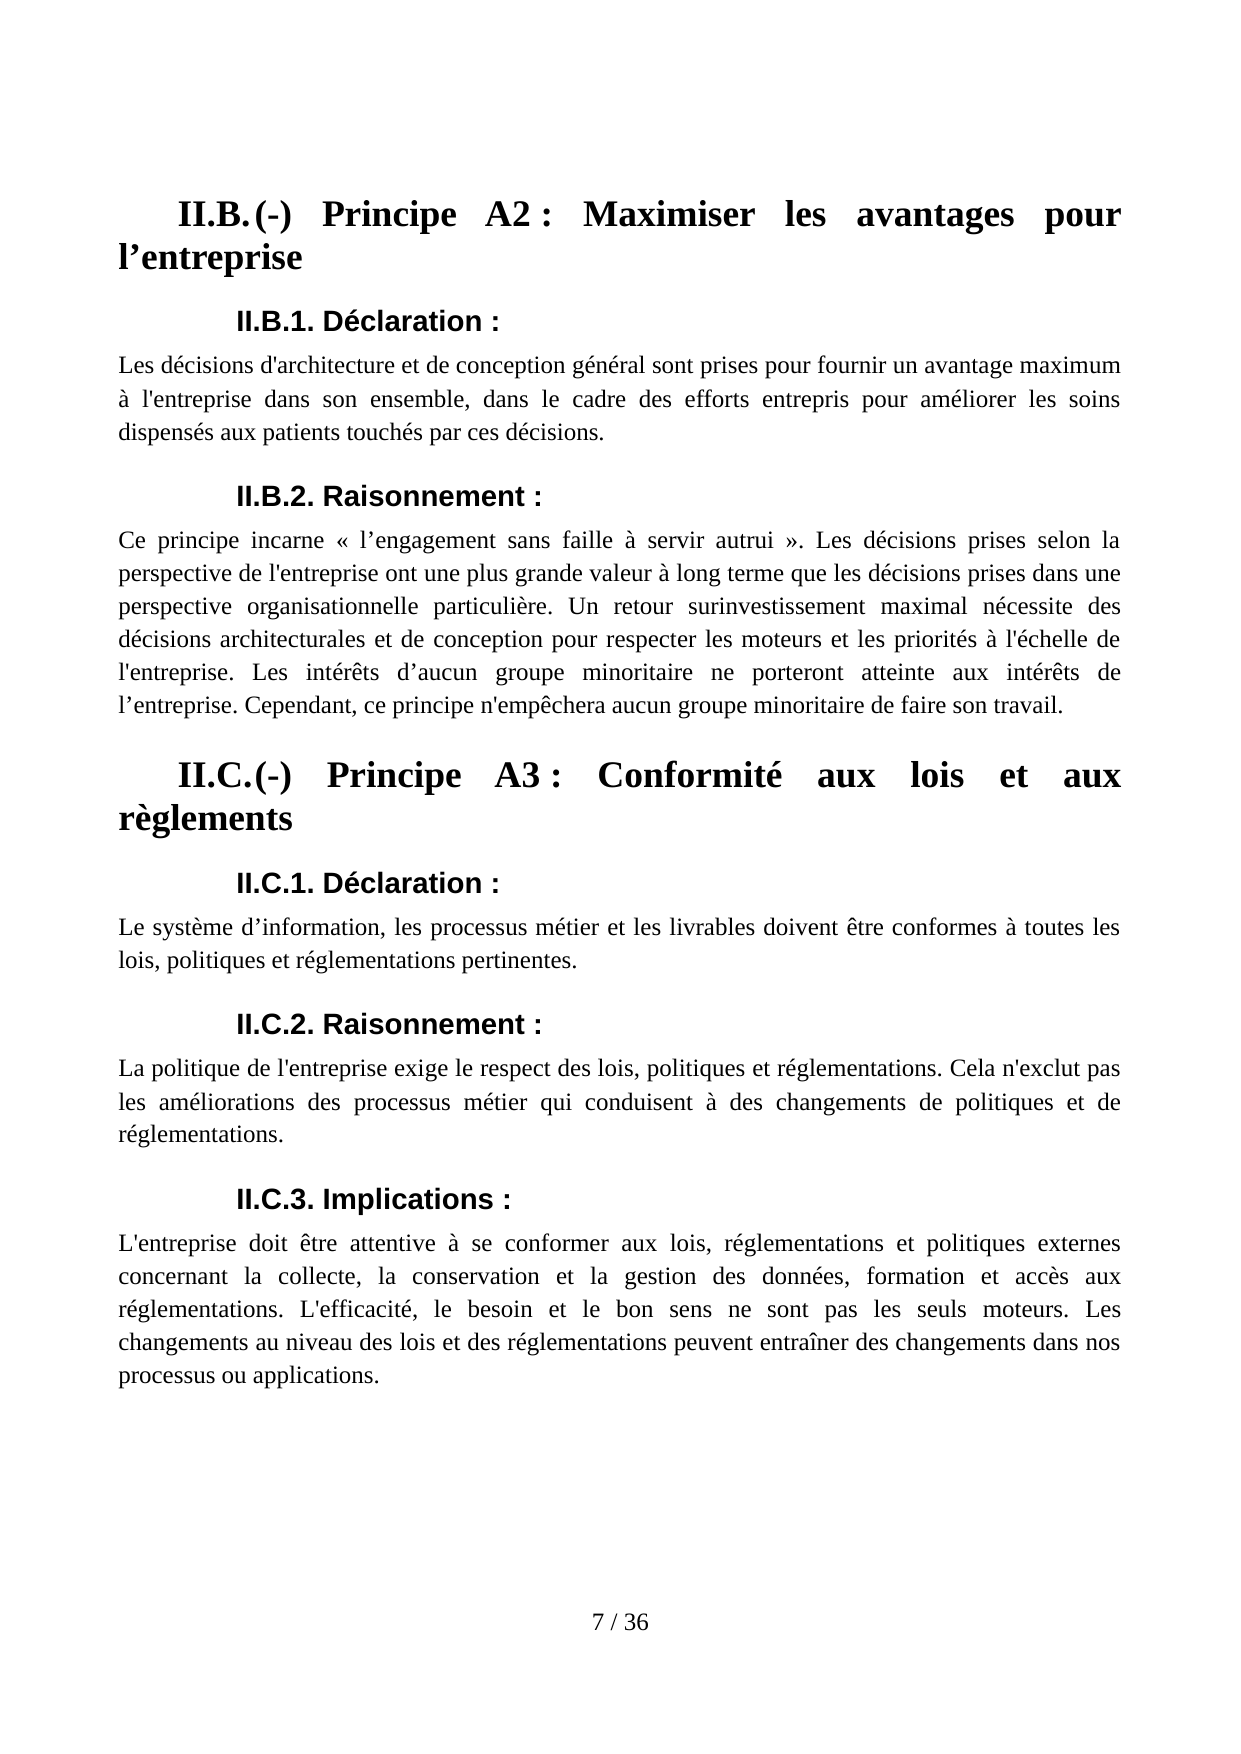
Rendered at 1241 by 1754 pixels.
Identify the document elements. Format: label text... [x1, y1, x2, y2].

text Les décisions d'architecture et de conception général sont prises pour fournir un avantage maximum à l'entreprise dans son ensemble, dans le cadre des efforts entrepris pour améliorer les soins dispensés aux patients touchés par ces décisions. [118, 351, 1122, 445]
subtitle Déclaration : [118, 866, 1122, 899]
subtitle Raisonnement : [118, 1007, 1122, 1041]
subtitle Raisonnement : [118, 479, 1122, 513]
text La politique de l'entreprise exige le respect des lois, politiques et réglementations. Cela n'exclut pas les améliorations des processus métier qui conduisent à des changements de politiques et de réglementations. [118, 1053, 1122, 1148]
text Ce principe incarne « l’engagement sans faille à servir autrui ». Les décisions prises selon la perspective de l'entreprise ont une plus grande valeur à long terme que les décisions prises dans une perspective organisationnelle particulière. Un retour surinvestissement maximal nécessite des décisions architecturales et de conception pour respecter les moteurs et les priorités à l'échelle de l'entreprise. Les intérêts d’aucun groupe minoritaire ne porteront atteinte aux intérêts de l’entreprise. Cependant, ce principe n'empêchera aucun groupe minoritaire de faire son travail. [118, 525, 1122, 719]
text Le système d’information, les processus métier et les livrables doivent être conformes à toutes les lois, politiques et réglementations pertinentes. [118, 912, 1122, 974]
subtitle Déclaration : [118, 304, 1122, 338]
subtitle Implications : [118, 1182, 1122, 1216]
text L'entreprise doit être attentive à se conformer aux lois, réglementations et politiques externes concernant la collecte, la conservation et la gestion des données, formation et accès aux réglementations. L'efficacité, le besoin et le bon sens ne sont pas les seuls moteurs. Les changements au niveau des lois et des réglementations peuvent entraîner des changements dans nos processus ou applications. [118, 1228, 1122, 1389]
subtitle (-) Principe A3 : Conformité aux lois et aux règlements [118, 753, 1122, 839]
subtitle (-) Principe A2 : Maximiser les avantages pour l’entreprise [118, 191, 1122, 277]
